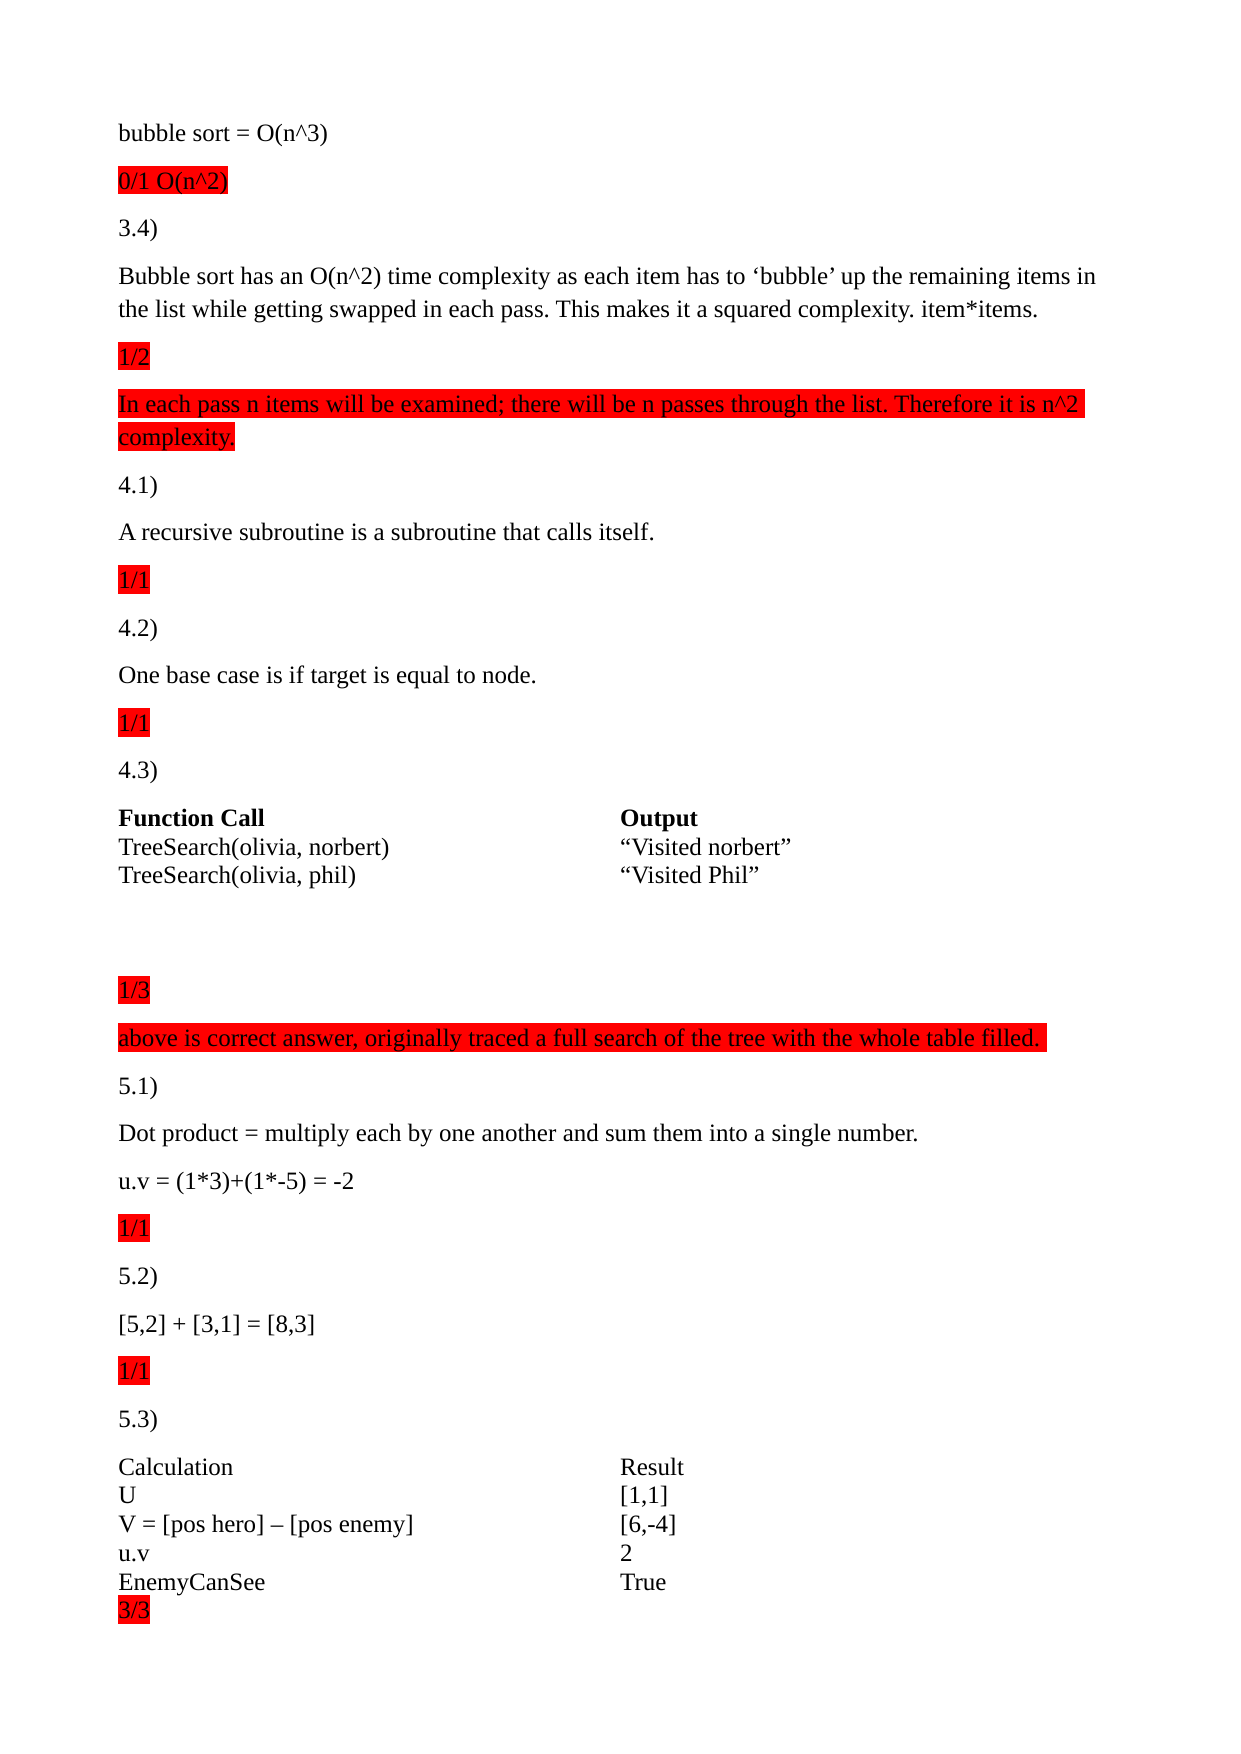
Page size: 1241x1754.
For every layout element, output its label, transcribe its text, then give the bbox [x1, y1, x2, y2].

text above is correct answer, originally traced a full search of the tree with the whole table filled. [1047, 1023, 1122, 1052]
text 3.4) [118, 213, 1122, 242]
text 1/3 [150, 976, 1122, 1004]
table_cell [620, 918, 1122, 947]
text 1/1 [150, 565, 1122, 594]
table_cell “Visited Phil” [620, 861, 1122, 889]
text Bubble sort has an O(n^2) time complexity as each item has to ‘bubble’ up the remaining items in the list while getting swapped in each pass. This makes it a squared complexity. item*items. [118, 261, 1122, 323]
table_cell [620, 889, 1122, 918]
text 5.2) [118, 1261, 1122, 1290]
text 5.3) [118, 1404, 1122, 1433]
table_cell 2 [620, 1538, 1122, 1567]
text 1/1 [150, 1356, 1122, 1385]
table_cell EnemyCanSee [118, 1567, 620, 1595]
text u.v = (1*3)+(1*-5) = -2 [118, 1166, 1122, 1195]
text 4.1) [118, 470, 1122, 498]
text [5,2] + [3,1] = [8,3] [118, 1309, 1122, 1337]
text bubble sort = O(n^3) [118, 118, 1122, 147]
table_cell “Visited norbert” [620, 832, 1122, 861]
table_cell [6,-4] [620, 1509, 1122, 1538]
table_cell [118, 918, 620, 947]
text Dot product = multiply each by one another and sum them into a single number. [118, 1118, 1122, 1147]
table_cell u.v [118, 1538, 620, 1567]
table_cell [118, 889, 620, 918]
text 5.1) [118, 1071, 1122, 1099]
table_cell [1,1] [620, 1480, 1122, 1509]
text 0/1 O(n^2) [228, 166, 1122, 194]
table_header Result [620, 1452, 1122, 1480]
text 4.3) [118, 755, 1122, 784]
text 4.2) [118, 613, 1122, 641]
table_header Function Call [118, 803, 620, 832]
table_cell TreeSearch(olivia, phil) [118, 861, 620, 889]
table_cell [620, 947, 1122, 976]
text A recursive subroutine is a subroutine that calls itself. [118, 517, 1122, 546]
text 3/3 [150, 1595, 1122, 1624]
table_cell [118, 947, 620, 976]
table_cell V = [pos hero] – [pos enemy] [118, 1509, 620, 1538]
table_cell TreeSearch(olivia, norbert) [118, 832, 620, 861]
text 1/2 [150, 342, 1122, 370]
table_header Output [620, 803, 1122, 832]
table_cell True [620, 1567, 1122, 1595]
text One base case is if target is equal to node. [118, 660, 1122, 689]
text 1/1 [118, 1213, 1122, 1242]
table_cell U [118, 1480, 620, 1509]
table_header Calculation [118, 1452, 620, 1480]
text 1/1 [150, 708, 1122, 737]
text In each pass n items will be examined; there will be n passes through the list. Therefore it is n^2 complexity. [118, 389, 1122, 451]
